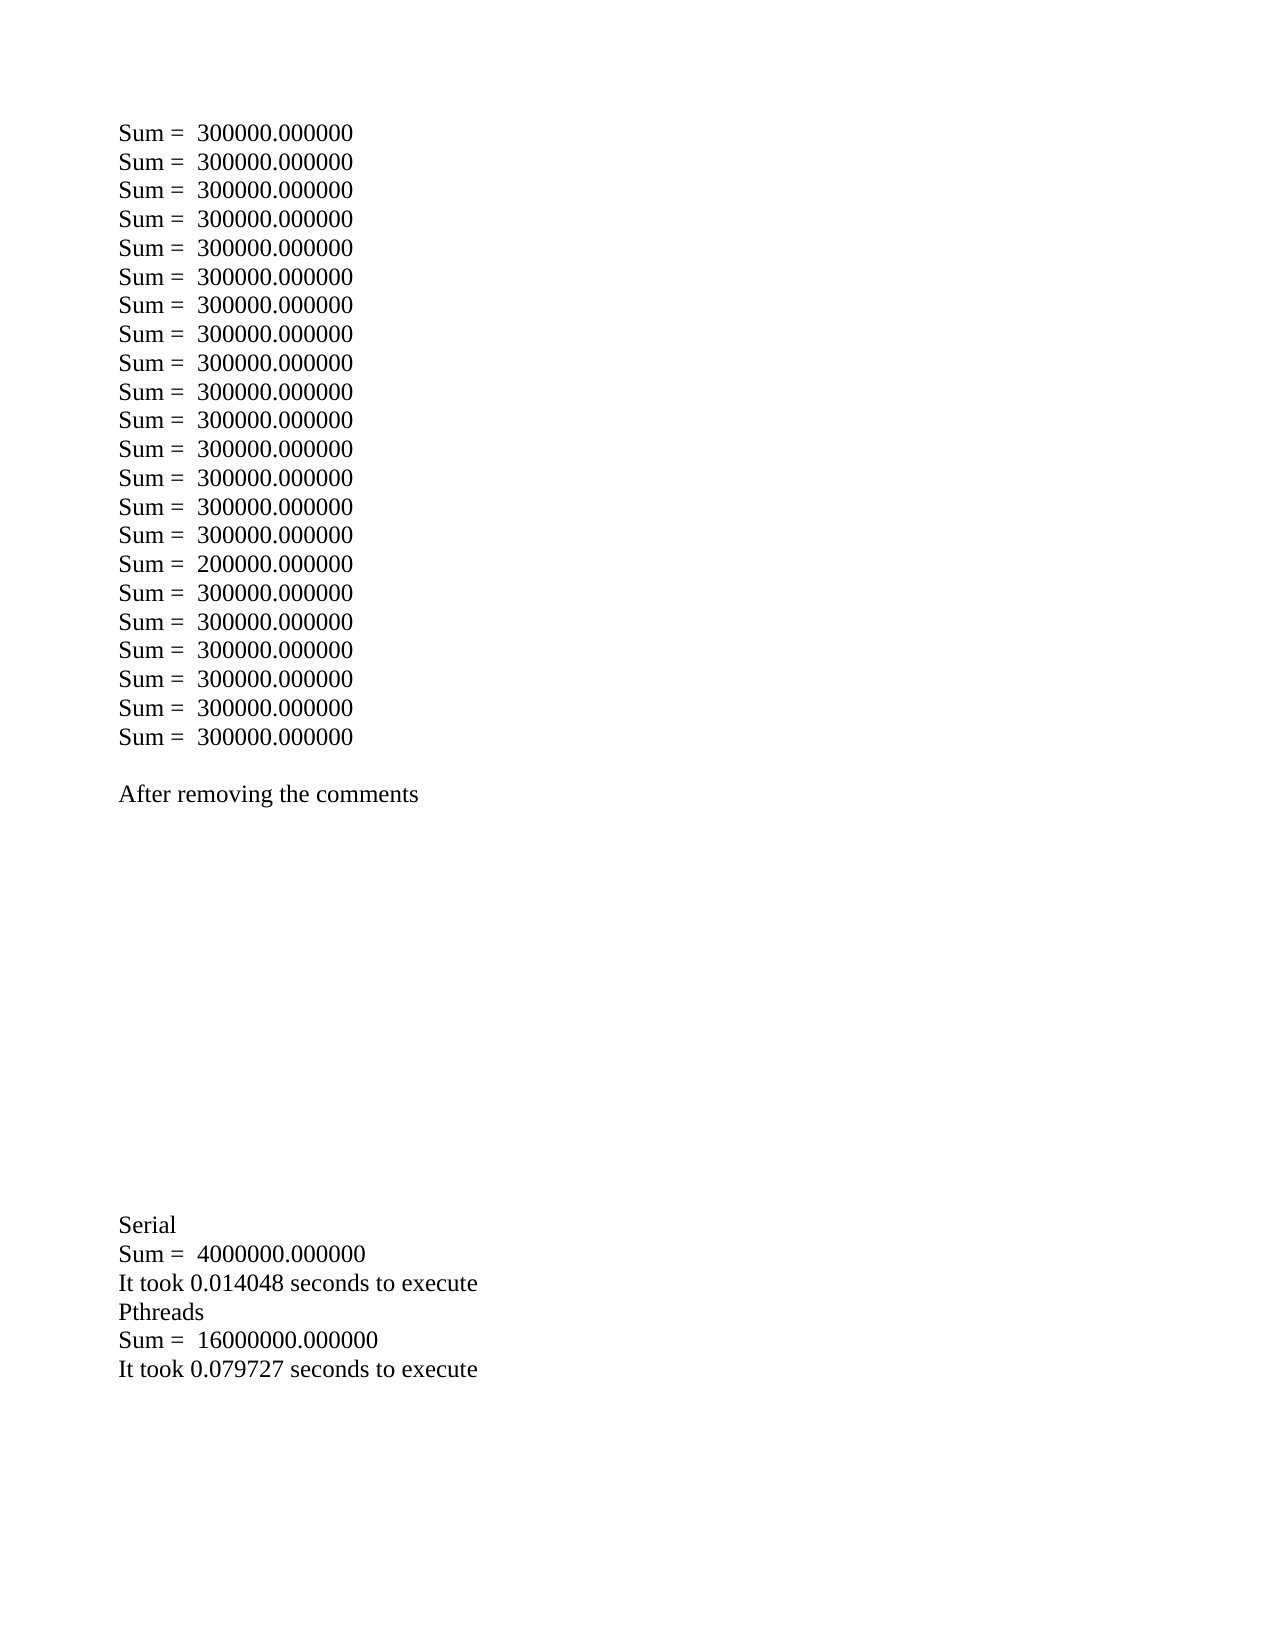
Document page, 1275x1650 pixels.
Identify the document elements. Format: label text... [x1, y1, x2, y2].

text Sum = 300000.000000 [118, 406, 1157, 434]
text Sum = 4000000.000000 [118, 1239, 1157, 1268]
text Sum = 16000000.000000 [118, 1326, 1157, 1354]
text Serial [118, 1211, 1157, 1239]
text After removing the comments [118, 779, 1157, 808]
text Sum = 300000.000000 [118, 492, 1157, 521]
text Sum = 300000.000000 [118, 722, 1157, 751]
text Pthreads [118, 1297, 1157, 1326]
text Sum = 300000.000000 [118, 204, 1157, 233]
text Sum = 300000.000000 [118, 693, 1157, 722]
text Sum = 300000.000000 [118, 377, 1157, 406]
text Sum = 300000.000000 [118, 463, 1157, 492]
text Sum = 300000.000000 [118, 118, 1157, 147]
text Sum = 300000.000000 [118, 521, 1157, 549]
text Sum = 300000.000000 [118, 578, 1157, 607]
text Sum = 300000.000000 [118, 291, 1157, 319]
text Sum = 300000.000000 [118, 176, 1157, 204]
text Sum = 300000.000000 [118, 147, 1157, 176]
text Sum = 300000.000000 [118, 607, 1157, 636]
text Sum = 300000.000000 [118, 664, 1157, 693]
text Sum = 300000.000000 [118, 233, 1157, 262]
text It took 0.079727 seconds to execute [118, 1354, 1157, 1383]
text Sum = 200000.000000 [118, 549, 1157, 578]
text It took 0.014048 seconds to execute [118, 1268, 1157, 1297]
text Sum = 300000.000000 [118, 636, 1157, 664]
text Sum = 300000.000000 [118, 348, 1157, 377]
text Sum = 300000.000000 [118, 319, 1157, 348]
text Sum = 300000.000000 [118, 434, 1157, 463]
text Sum = 300000.000000 [118, 262, 1157, 291]
